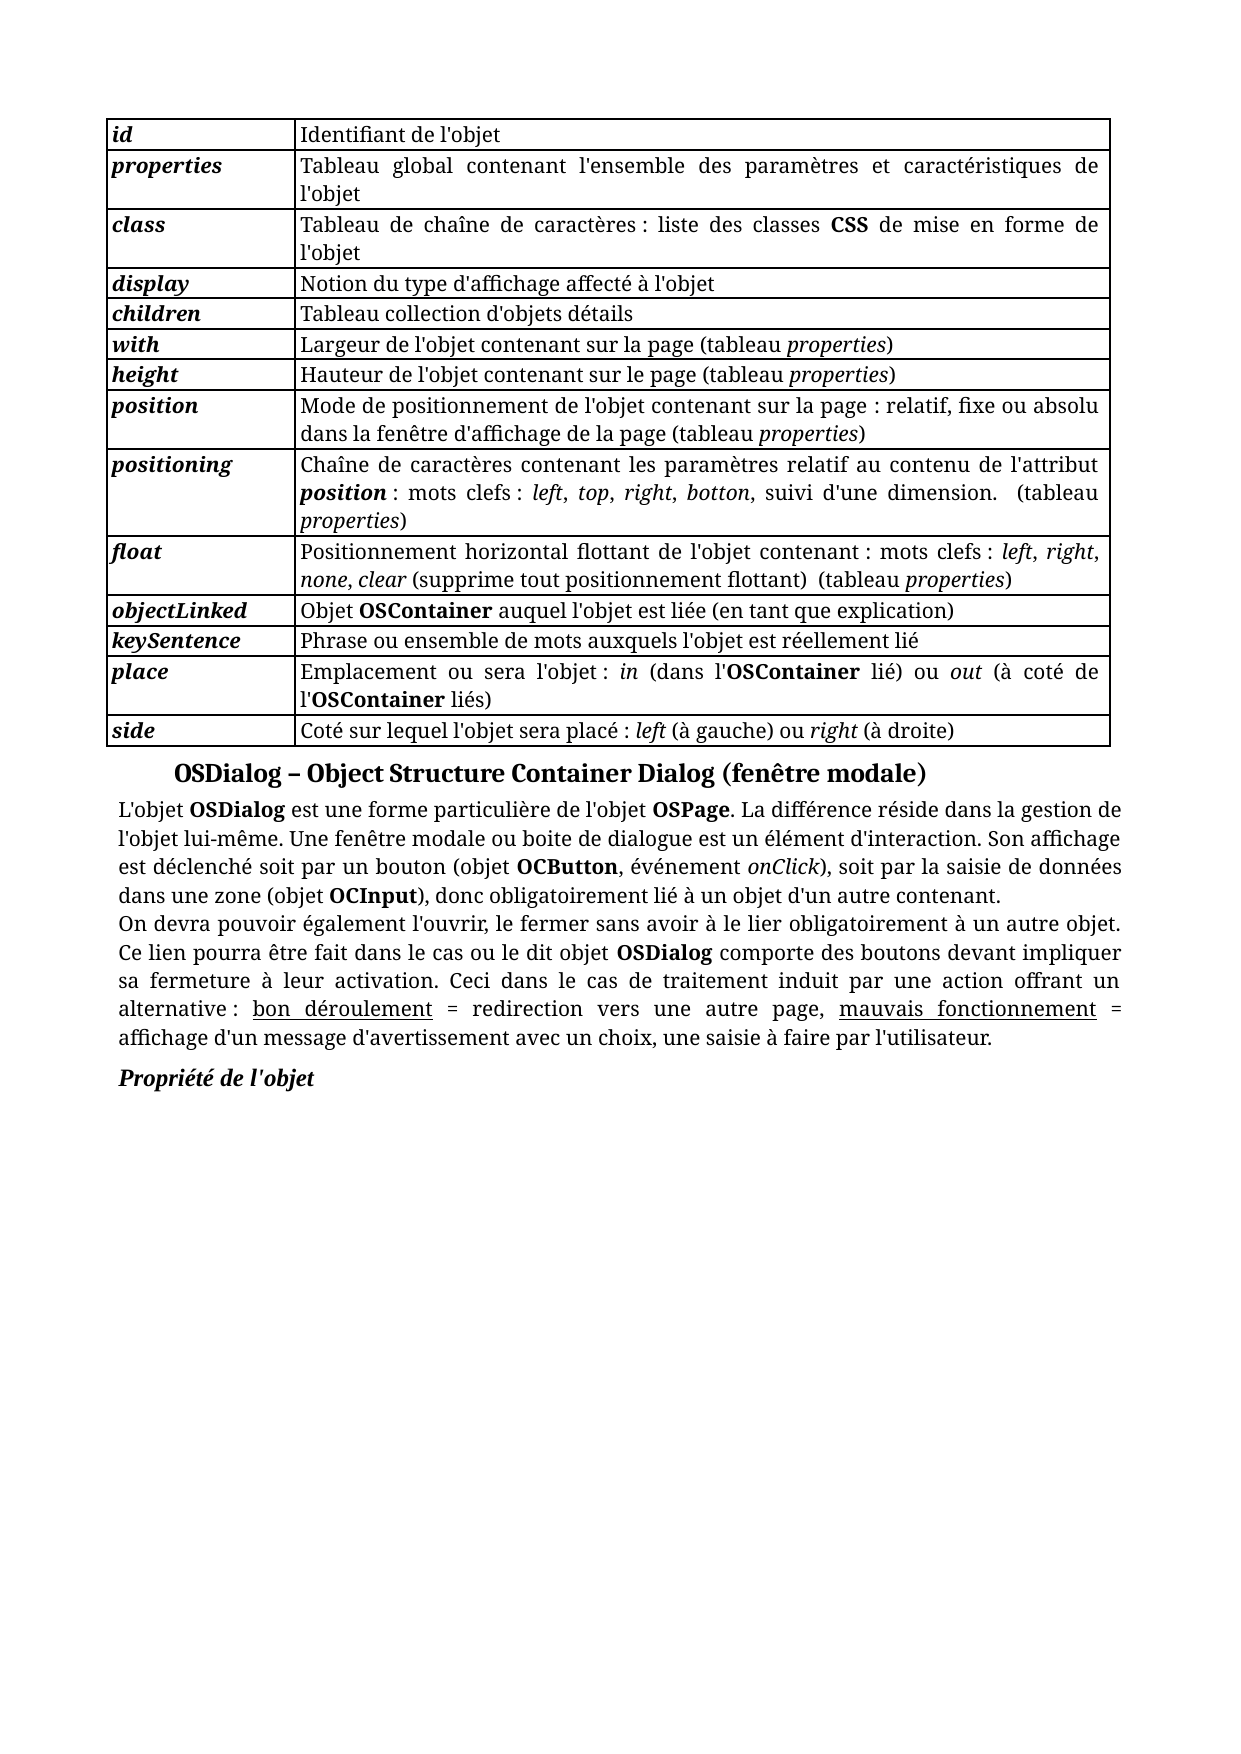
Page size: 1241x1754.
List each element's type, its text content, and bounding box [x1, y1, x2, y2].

table_cell keySentence [108, 627, 294, 655]
table_cell place [108, 657, 294, 714]
table_cell Notion du type d'affichage affecté à l'objet [296, 269, 1109, 297]
table_cell Tableau collection d'objets détails [296, 299, 1109, 328]
table_cell Chaîne de caractères contenant les paramètres relatif au contenu de l'attribut position : mots clefs : left, top, right, botton, suivi d'une dimension. (tableau properties) [296, 450, 1109, 535]
text On devra pouvoir également l'ouvrir, le fermer sans avoir à le lier obligatoirement à un autre objet. Ce lien pourra être fait dans le cas ou le dit objet OSDialog comporte des boutons devant impliquer sa fermeture à leur activation. Ceci dans le cas de traitement induit par une action offrant un alternative : bon déroulement = redirection vers une autre page, mauvais fonctionnement = affichage d'un message d'avertissement avec un choix, une saisie à faire par l'utilisateur. [118, 909, 1122, 1051]
subtitle Propriété de l'objet [118, 1063, 1122, 1092]
subtitle OSDialog – Object Structure Container Dialog (fenêtre modale) [174, 758, 1122, 789]
table_cell with [108, 330, 294, 358]
table_header id [108, 120, 294, 149]
table_cell Coté sur lequel l'objet sera placé : left (à gauche) ou right (à droite) [296, 716, 1109, 744]
table_cell Tableau global contenant l'ensemble des paramètres et caractéristiques de l'objet [296, 151, 1109, 208]
text L'objet OSDialog est une forme particulière de l'objet OSPage. La différence réside dans la gestion de l'objet lui-même. Une fenêtre modale ou boite de dialogue est un élément d'interaction. Son affichage est déclenché soit par un bouton (objet OCButton, événement onClick), soit par la saisie de données dans une zone (objet OCInput), donc obligatoirement lié à un objet d'un autre contenant. [118, 795, 1122, 909]
table_cell side [108, 716, 294, 744]
table_cell positioning [108, 450, 294, 535]
table_cell children [108, 299, 294, 328]
table_cell height [108, 360, 294, 389]
table_cell display [108, 269, 294, 297]
table_cell class [108, 210, 294, 267]
table_cell Mode de positionnement de l'objet contenant sur la page : relatif, fixe ou absolu dans la fenêtre d'affichage de la page (tableau properties) [296, 391, 1109, 448]
table_cell properties [108, 151, 294, 208]
table_cell Emplacement ou sera l'objet : in (dans l'OSContainer lié) ou out (à coté de l'OSContainer liés) [296, 657, 1109, 714]
table_cell Hauteur de l'objet contenant sur le page (tableau properties) [296, 360, 1109, 389]
table_cell objectLinked [108, 596, 294, 624]
table_cell Phrase ou ensemble de mots auxquels l'objet est réellement lié [296, 627, 1109, 655]
table_cell Objet OSContainer auquel l'objet est liée (en tant que explication) [296, 596, 1109, 624]
table_cell Tableau de chaîne de caractères : liste des classes CSS de mise en forme de l'objet [296, 210, 1109, 267]
table_cell float [108, 537, 294, 594]
table_cell position [108, 391, 294, 448]
table_cell Positionnement horizontal flottant de l'objet contenant : mots clefs : left, right, none, clear (supprime tout positionnement flottant) (tableau properties) [296, 537, 1109, 594]
table_cell Largeur de l'objet contenant sur la page (tableau properties) [296, 330, 1109, 358]
table_header Identifiant de l'objet [296, 120, 1109, 149]
